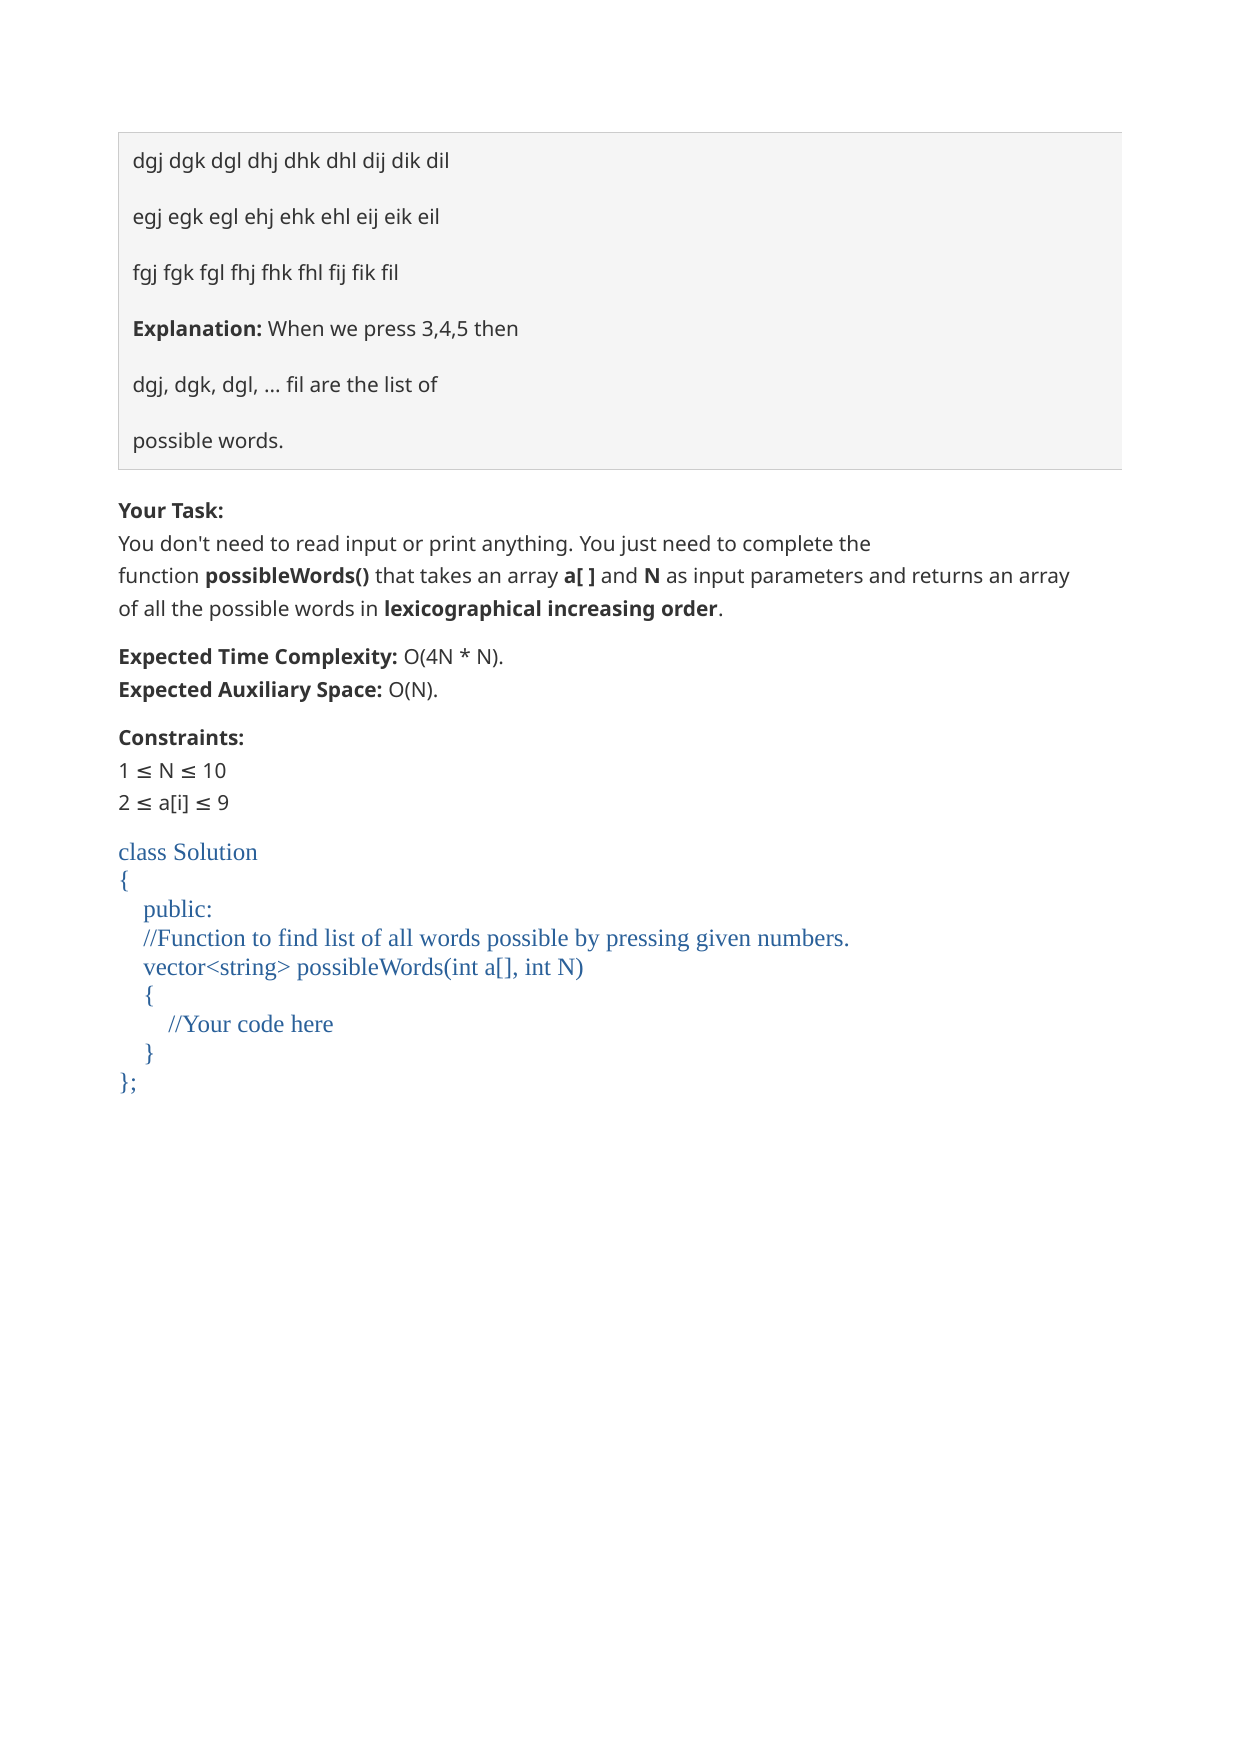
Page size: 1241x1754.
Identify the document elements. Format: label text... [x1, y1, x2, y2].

text dgj dgk dgl dhj dhk dhl dij dik dil [119, 133, 1122, 175]
text Constraints: 1 ≤ N ≤ 10 2 ≤ a[i] ≤ 9 [118, 723, 1122, 817]
text } [118, 1038, 1122, 1067]
text egj egk egl ehj ehk ehl eij eik eil [119, 188, 1122, 231]
text class Solution [118, 837, 1122, 865]
text Explanation: When we press 3,4,5 then [119, 300, 1122, 343]
text dgj, dgk, dgl, ... fil are the list of [119, 356, 1122, 399]
text //Function to find list of all words possible by pressing given numbers. [118, 923, 1122, 952]
text }; [118, 1067, 1122, 1095]
text public: [118, 894, 1122, 923]
text //Your code here [118, 1009, 1122, 1038]
text { [118, 865, 1122, 894]
text fgj fgk fgl fhj fhk fhl fij fik fil [119, 244, 1122, 287]
text Your Task: You don't need to read input or print anything. You just need to complete the function possibleWords() that takes an array a[ ] and N as input parameters and returns an array of all the possible words in lexicographical increasing order. [118, 496, 1122, 622]
text vector<string> possibleWords(int a[], int N) [118, 952, 1122, 980]
text possible words. [119, 412, 1122, 469]
text Expected Time Complexity: O(4N * N). Expected Auxiliary Space: O(N). [118, 642, 1122, 703]
text { [118, 980, 1122, 1009]
